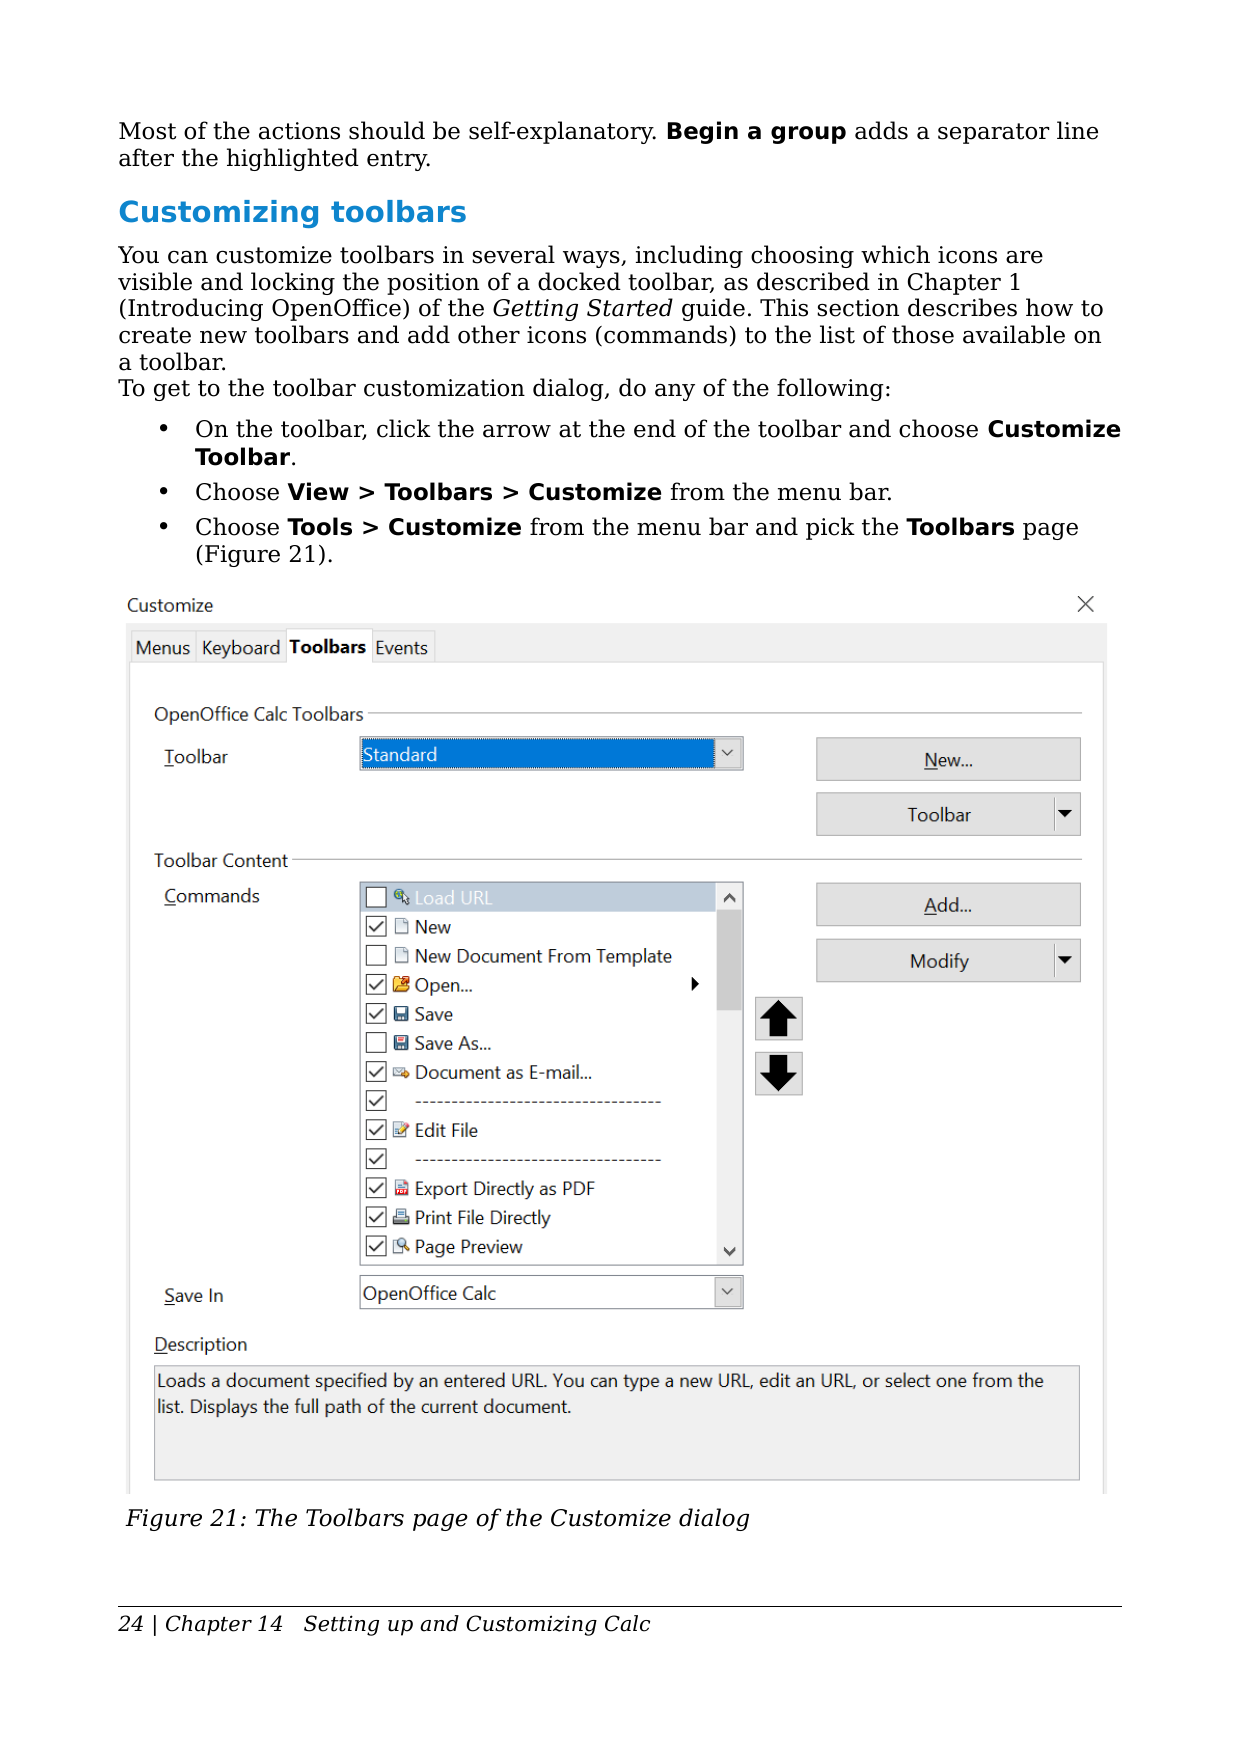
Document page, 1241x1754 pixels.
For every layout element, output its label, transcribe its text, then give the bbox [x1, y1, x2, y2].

text You can customize toolbars in several ways, including choosing which icons are visible and locking the position of a docked toolbar, as described in Chapter 1 (Introducing OpenOffice) of the Getting Started guide. This section describes how to create new toolbars and add other icons (commands) to the list of those available on a toolbar. [118, 242, 1122, 375]
list On the toolbar, click the arrow at the end of the toolbar and choose Customize Toolbar. [156, 414, 1122, 470]
list Choose View > Toolbars > Customize from the menu bar. [156, 477, 1122, 506]
text To get to the toolbar customization dialog, do any of the following: [118, 375, 1122, 402]
text Most of the actions should be self-explanatory. Begin a group adds a separator line after the highlighted entry. [118, 118, 1122, 171]
list Choose Tools > Customize from the menu bar and pick the Toolbars page (Figure 21). [156, 512, 1122, 568]
text Figure 21: The Toolbars page of the Customize dialog [126, 1505, 1114, 1532]
subtitle Customizing toolbars [118, 196, 1122, 230]
picture [125, 592, 1108, 1494]
